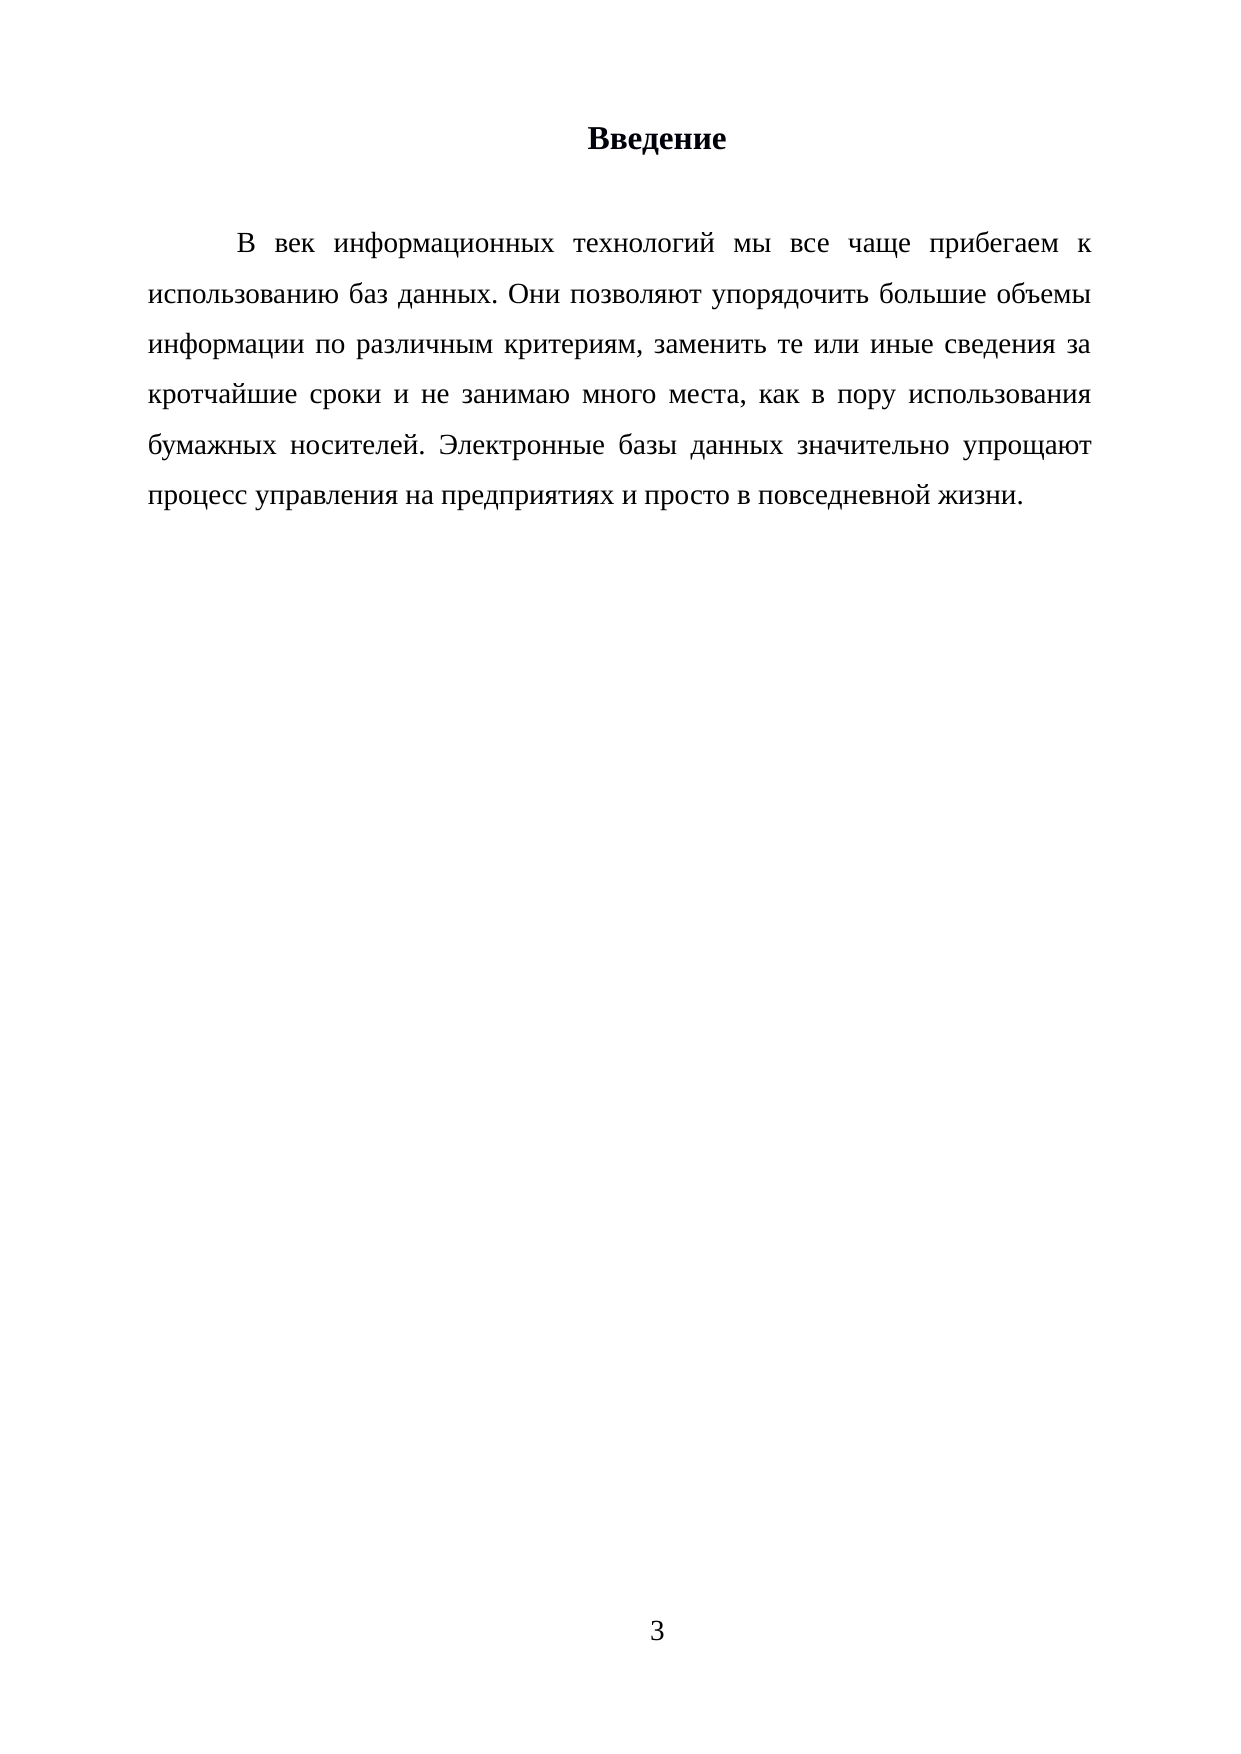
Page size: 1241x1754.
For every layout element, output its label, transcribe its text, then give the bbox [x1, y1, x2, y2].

text В век информационных технологий мы все чаще прибегаем к использованию баз данных. Они позволяют упорядочить большие объемы информации по различным критериям, заменить те или иные сведения за кротчайшие сроки и не занимаю много места, как в пору использования бумажных носителей. Электронные базы данных значительно упрощают процесс управления на предприятиях и просто в повседневной жизни. [148, 226, 1092, 511]
subtitle Введение [148, 118, 1092, 156]
